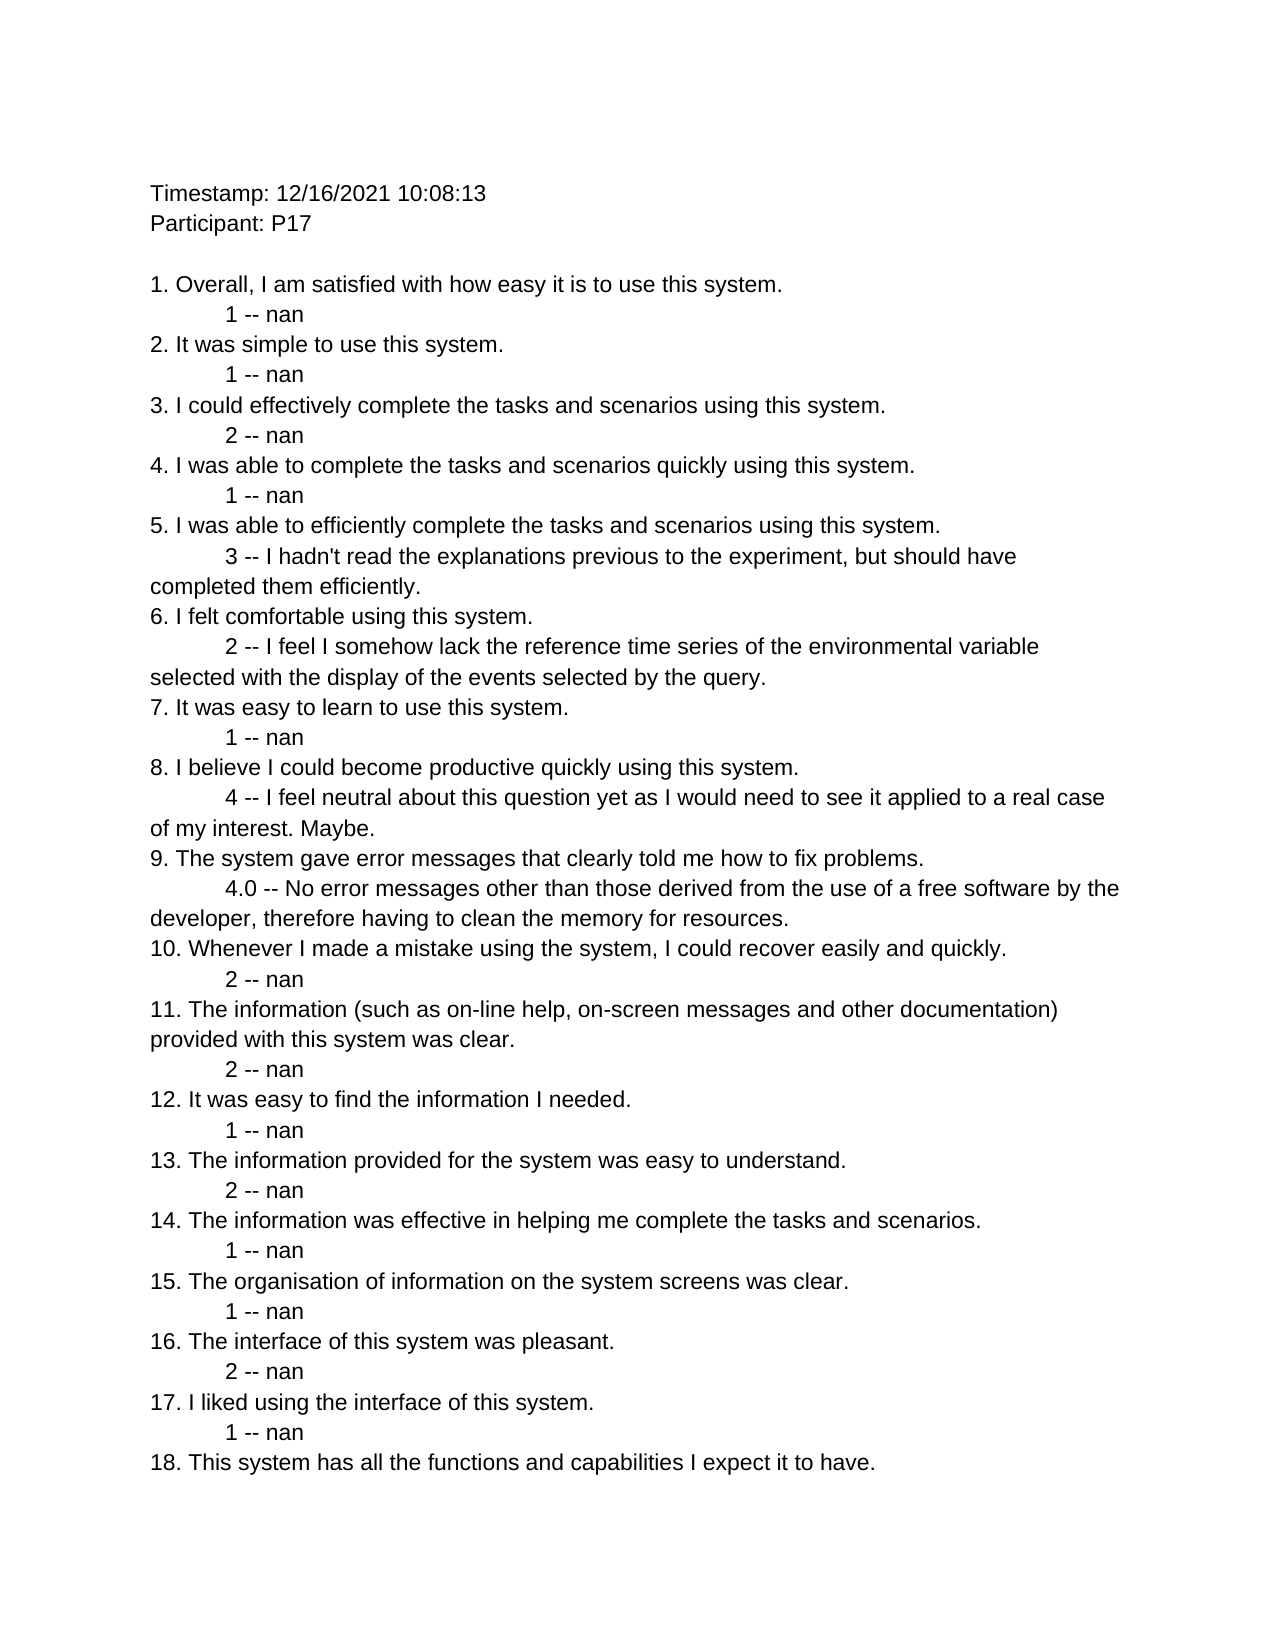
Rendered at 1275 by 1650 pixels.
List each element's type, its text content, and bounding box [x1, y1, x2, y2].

text 1. Overall, I am satisfied with how easy it is to use this system. [150, 271, 1125, 297]
text 4.0 -- No error messages other than those derived from the use of a free software by the developer, therefore having to clean the memory for resources. [150, 875, 1125, 932]
text 11. The information (such as on-line help, on-screen messages and other documentation) provided with this system was clear. [150, 996, 1125, 1052]
text 3. I could effectively complete the tasks and scenarios using this system. [150, 392, 1125, 418]
text 13. The information provided for the system was easy to understand. [150, 1147, 1125, 1173]
text 4 -- I feel neutral about this question yet as I would need to see it applied to a real case of my interest. Maybe. [150, 784, 1125, 841]
text 2. It was simple to use this system. [150, 331, 1125, 358]
text 2 -- nan [150, 966, 1125, 992]
text 1 -- nan [150, 1237, 1125, 1264]
text 1 -- nan [150, 1419, 1125, 1445]
text 8. I believe I could become productive quickly using this system. [150, 754, 1125, 781]
text 1 -- nan [150, 361, 1125, 388]
text 3 -- I hadn't read the explanations previous to the experiment, but should have completed them efficiently. [150, 543, 1125, 599]
text 1 -- nan [150, 301, 1125, 327]
text 9. The system gave error messages that clearly told me how to fix problems. [150, 845, 1125, 871]
text Participant: P17 [150, 210, 1125, 237]
text 15. The organisation of information on the system screens was clear. [150, 1268, 1125, 1294]
text 6. I felt comfortable using this system. [150, 603, 1125, 629]
text 2 -- nan [150, 1177, 1125, 1203]
text Timestamp: 12/16/2021 10:08:13 [150, 180, 1125, 207]
text 17. I liked using the interface of this system. [150, 1388, 1125, 1415]
text 1 -- nan [150, 724, 1125, 750]
text 2 -- nan [150, 1358, 1125, 1385]
text 2 -- nan [150, 1056, 1125, 1083]
text 1 -- nan [150, 1298, 1125, 1324]
text 16. The interface of this system was pleasant. [150, 1328, 1125, 1354]
text 5. I was able to efficiently complete the tasks and scenarios using this system. [150, 512, 1125, 539]
text 1 -- nan [150, 1117, 1125, 1143]
text 7. It was easy to learn to use this system. [150, 694, 1125, 720]
text 12. It was easy to find the information I needed. [150, 1086, 1125, 1113]
text 1 -- nan [150, 482, 1125, 509]
text 2 -- I feel I somehow lack the reference time series of the environmental variable selected with the display of the events selected by the query. [150, 633, 1125, 690]
text 10. Whenever I made a mistake using the system, I could recover easily and quickly. [150, 935, 1125, 962]
text 18. This system has all the functions and capabilities I expect it to have. [150, 1449, 1125, 1475]
text 4. I was able to complete the tasks and scenarios quickly using this system. [150, 452, 1125, 478]
text 2 -- nan [150, 422, 1125, 448]
text 14. The information was effective in helping me complete the tasks and scenarios. [150, 1207, 1125, 1234]
